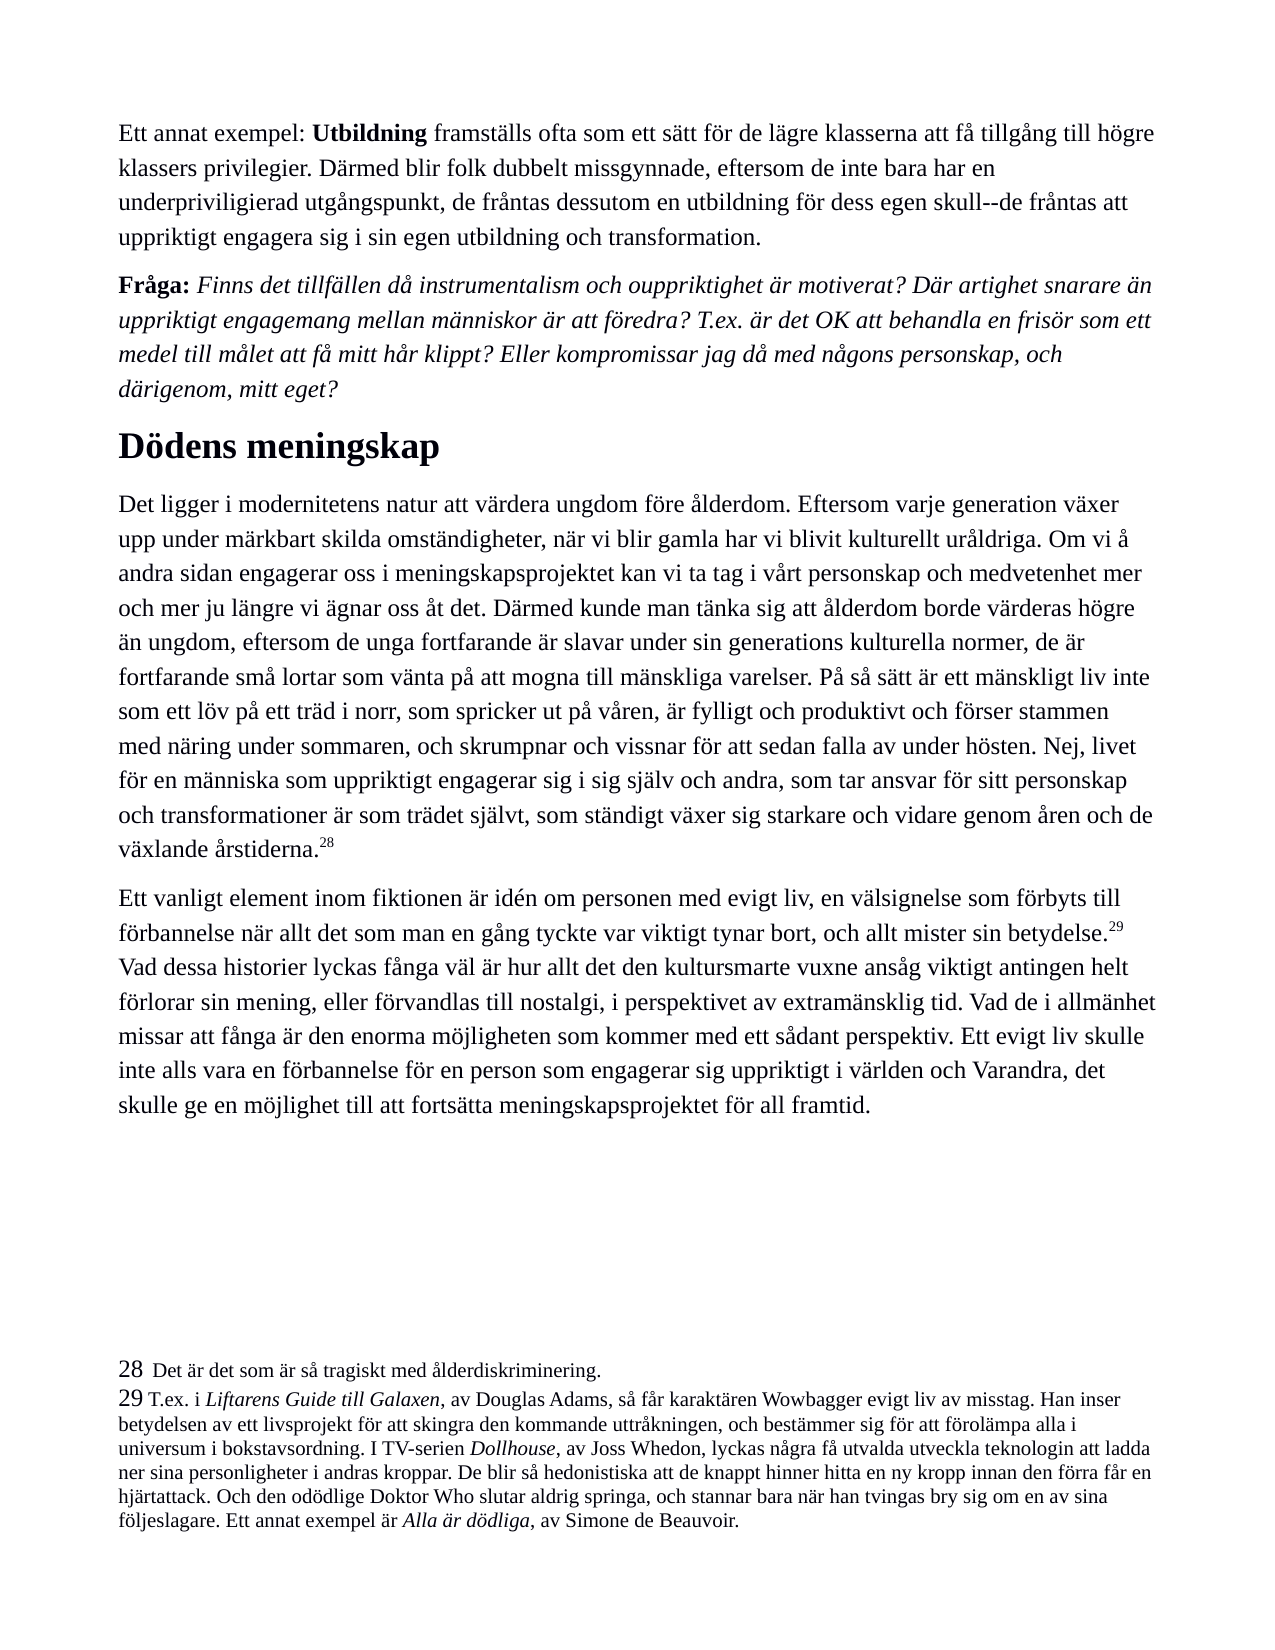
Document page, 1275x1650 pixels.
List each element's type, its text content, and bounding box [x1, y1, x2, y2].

text Fråga: Finns det tillfällen då instrumentalism och ouppriktighet är motiverat? Där artighet snarare än uppriktigt engagemang mellan människor är att föredra? T.ex. är det OK att behandla en frisör som ett medel till målet att få mitt hår klippt? Eller kompromissar jag då med någons personskap, och därigenom, mitt eget? [118, 271, 1157, 403]
text Ett vanligt element inom fiktionen är idén om personen med evigt liv, en välsignelse som förbyts till förbannelse när allt det som man en gång tyckte var viktigt tynar bort, och allt mister sin betydelse. Vad dessa historier lyckas fånga väl är hur allt det den kultursmarte vuxne ansåg viktigt antingen helt förlorar sin mening, eller förvandlas till nostalgi, i perspektivet av extramänsklig tid. Vad de i allmänhet missar att fånga är den enorma möjligheten som kommer med ett sådant perspektiv. Ett evigt liv skulle inte alls vara en förbannelse för en person som engagerar sig uppriktigt i världen och Varandra, det skulle ge en möjlighet till att fortsätta meningskapsprojektet för all framtid. [118, 883, 1157, 1119]
text Dödens meningskap [118, 423, 1157, 466]
text T.ex. i Liftarens Guide till Galaxen, av Douglas Adams, så får karaktären Wowbagger evigt liv av misstag. Han inser betydelsen av ett livsprojekt för att skingra den kommande uttråkningen, och bestämmer sig för att förolämpa alla i universum i bokstavsordning. I TV-serien Dollhouse, av Joss Whedon, lyckas några få utvalda utveckla teknologin att ladda ner sina personligheter i andras kroppar. De blir så hedonistiska att de knappt hinner hitta en ny kropp innan den förra får en hjärtattack. Och den odödlige Doktor Who slutar aldrig springa, och stannar bara när han tvingas bry sig om en av sina följeslagare. Ett annat exempel är Alla är dödliga, av Simone de Beauvoir. [118, 1383, 1157, 1532]
text Ett annat exempel: Utbildning framställs ofta som ett sätt för de lägre klasserna att få tillgång till högre klassers privilegier. Därmed blir folk dubbelt missgynnade, eftersom de inte bara har en underpriviligierad utgångspunkt, de fråntas dessutom en utbildning för dess egen skull--de fråntas att uppriktigt engagera sig i sin egen utbildning och transformation. [118, 118, 1157, 250]
text Det ligger i modernitetens natur att värdera ungdom före ålderdom. Eftersom varje generation växer upp under märkbart skilda omständigheter, när vi blir gamla har vi blivit kulturellt uråldriga. Om vi å andra sidan engagerar oss i meningskapsprojektet kan vi ta tag i vårt personskap och medvetenhet mer och mer ju längre vi ägnar oss åt det. Därmed kunde man tänka sig att ålderdom borde värderas högre än ungdom, eftersom de unga fortfarande är slavar under sin generations kulturella normer, de är fortfarande små lortar som vänta på att mogna till mänskliga varelser. På så sätt är ett mänskligt liv inte som ett löv på ett träd i norr, som spricker ut på våren, är fylligt och produktivt och förser stammen med näring under sommaren, och skrumpnar och vissnar för att sedan falla av under hösten. Nej, livet för en människa som uppriktigt engagerar sig i sig själv och andra, som tar ansvar för sitt personskap och transformationer är som trädet självt, som ständigt växer sig starkare och vidare genom åren och de växlande årstiderna. [118, 489, 1157, 863]
text Det är det som är så tragiskt med ålderdiskriminering. [118, 1354, 1157, 1383]
